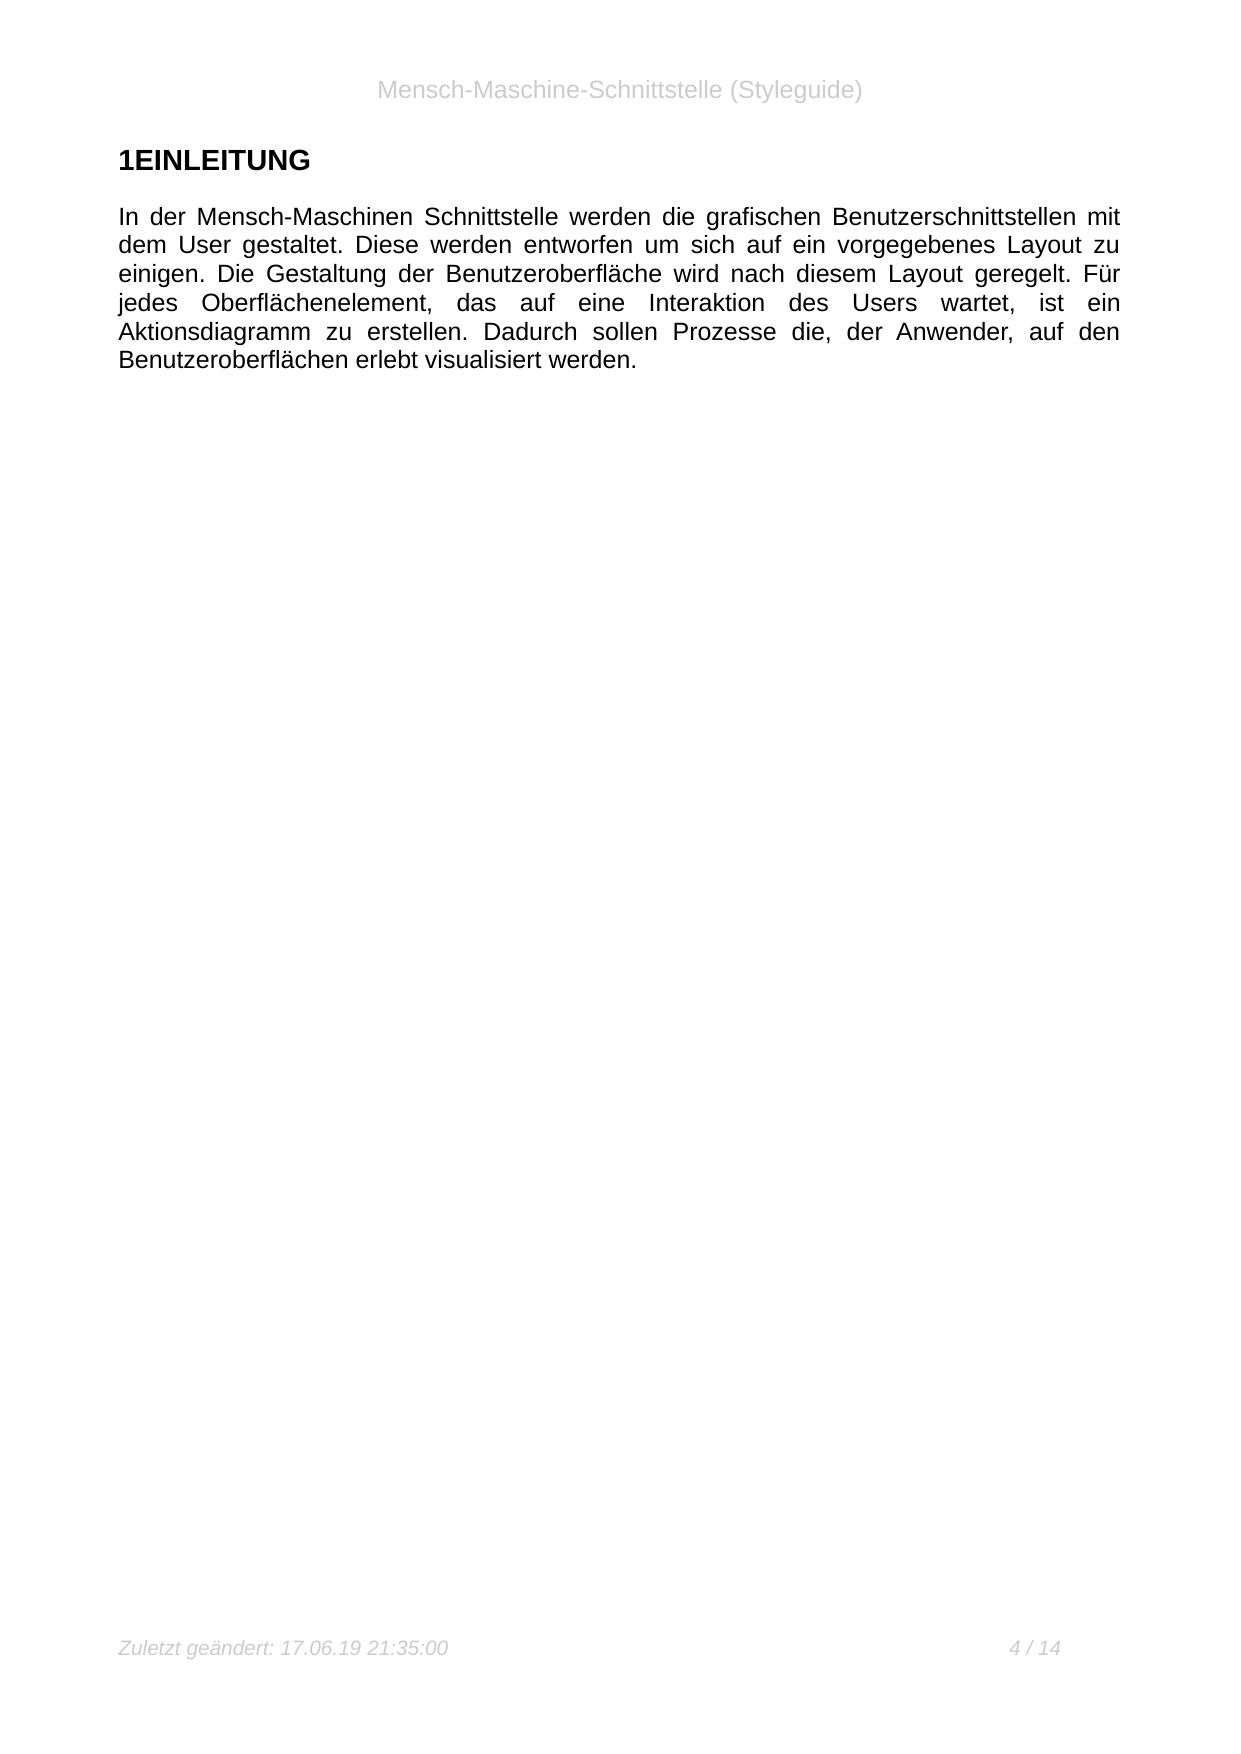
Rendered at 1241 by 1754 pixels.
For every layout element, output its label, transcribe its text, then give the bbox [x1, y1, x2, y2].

text In der Mensch-Maschinen Schnittstelle werden die grafischen Benutzerschnittstellen mit dem User gestaltet. Diese werden entworfen um sich auf ein vorgegebenes Layout zu einigen. Die Gestaltung der Benutzeroberfläche wird nach diesem Layout geregelt. Für jedes Oberflächenelement, das auf eine Interaktion des Users wartet, ist ein Aktionsdiagramm zu erstellen. Dadurch sollen Prozesse die, der Anwender, auf den Benutzeroberflächen erlebt visualisiert werden. [118, 202, 1122, 374]
subtitle Einleitung [118, 143, 1122, 177]
